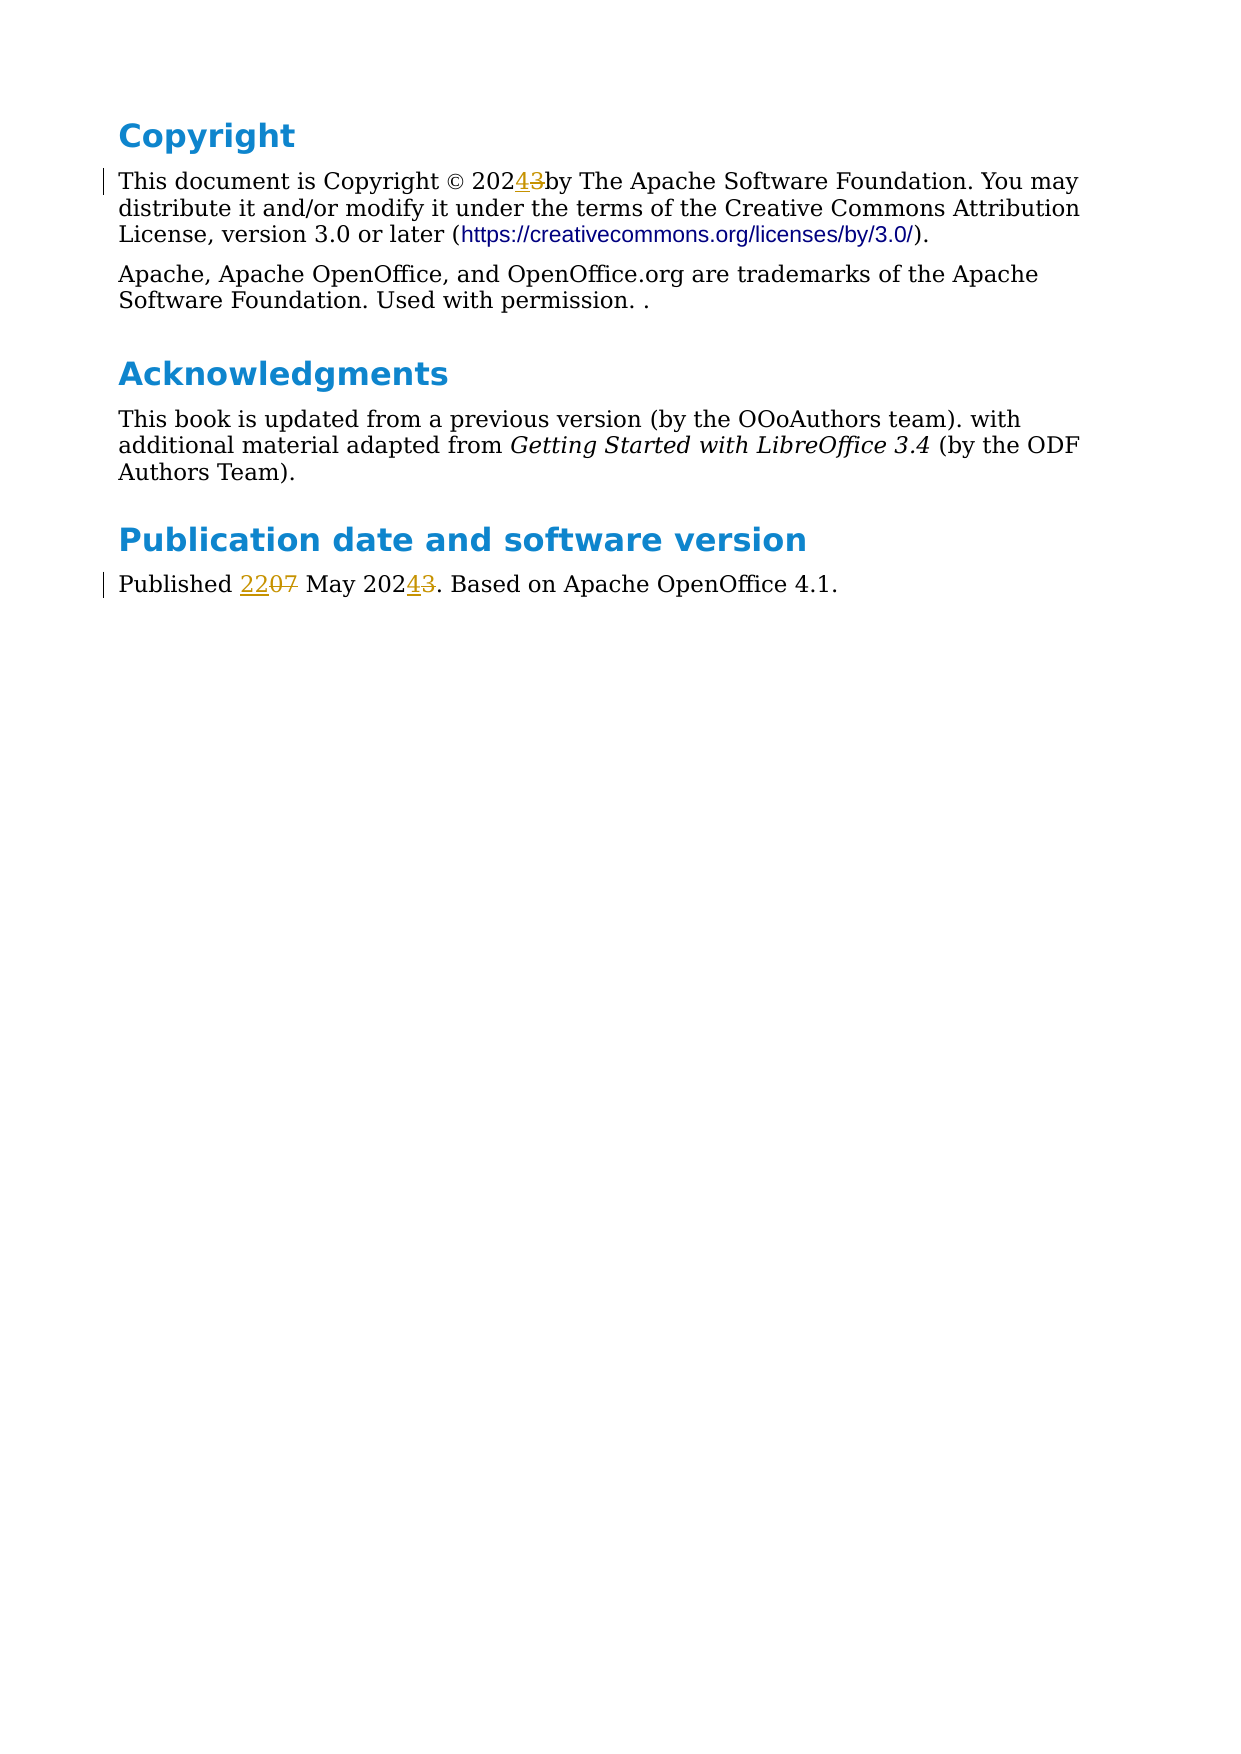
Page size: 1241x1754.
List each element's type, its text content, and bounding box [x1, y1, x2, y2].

text Copyright [118, 118, 1122, 156]
text Published 22 May 2024. Based on Apache OpenOffice 4.1. [118, 572, 1122, 598]
text Acknowledgments [118, 356, 1122, 393]
text Publication date and software version [118, 522, 1122, 559]
text Apache, Apache OpenOffice, and OpenOffice.org are trademarks of the Apache Software Foundation. Used with permission. . [118, 261, 1122, 314]
list This book is updated from a previous version (by the OOoAuthors team). with additional material adapted from Getting Started with LibreOffice 3.4 (by the ODF Authors Team). [118, 406, 1122, 486]
text This document is Copyright © 2024by The Apache Software Foundation. You may distribute it and/or modify it under the terms of the Creative Commons Attribution License, version 3.0 or later (https://creativecommons.org/licenses/by/3.0/). [118, 168, 1122, 248]
